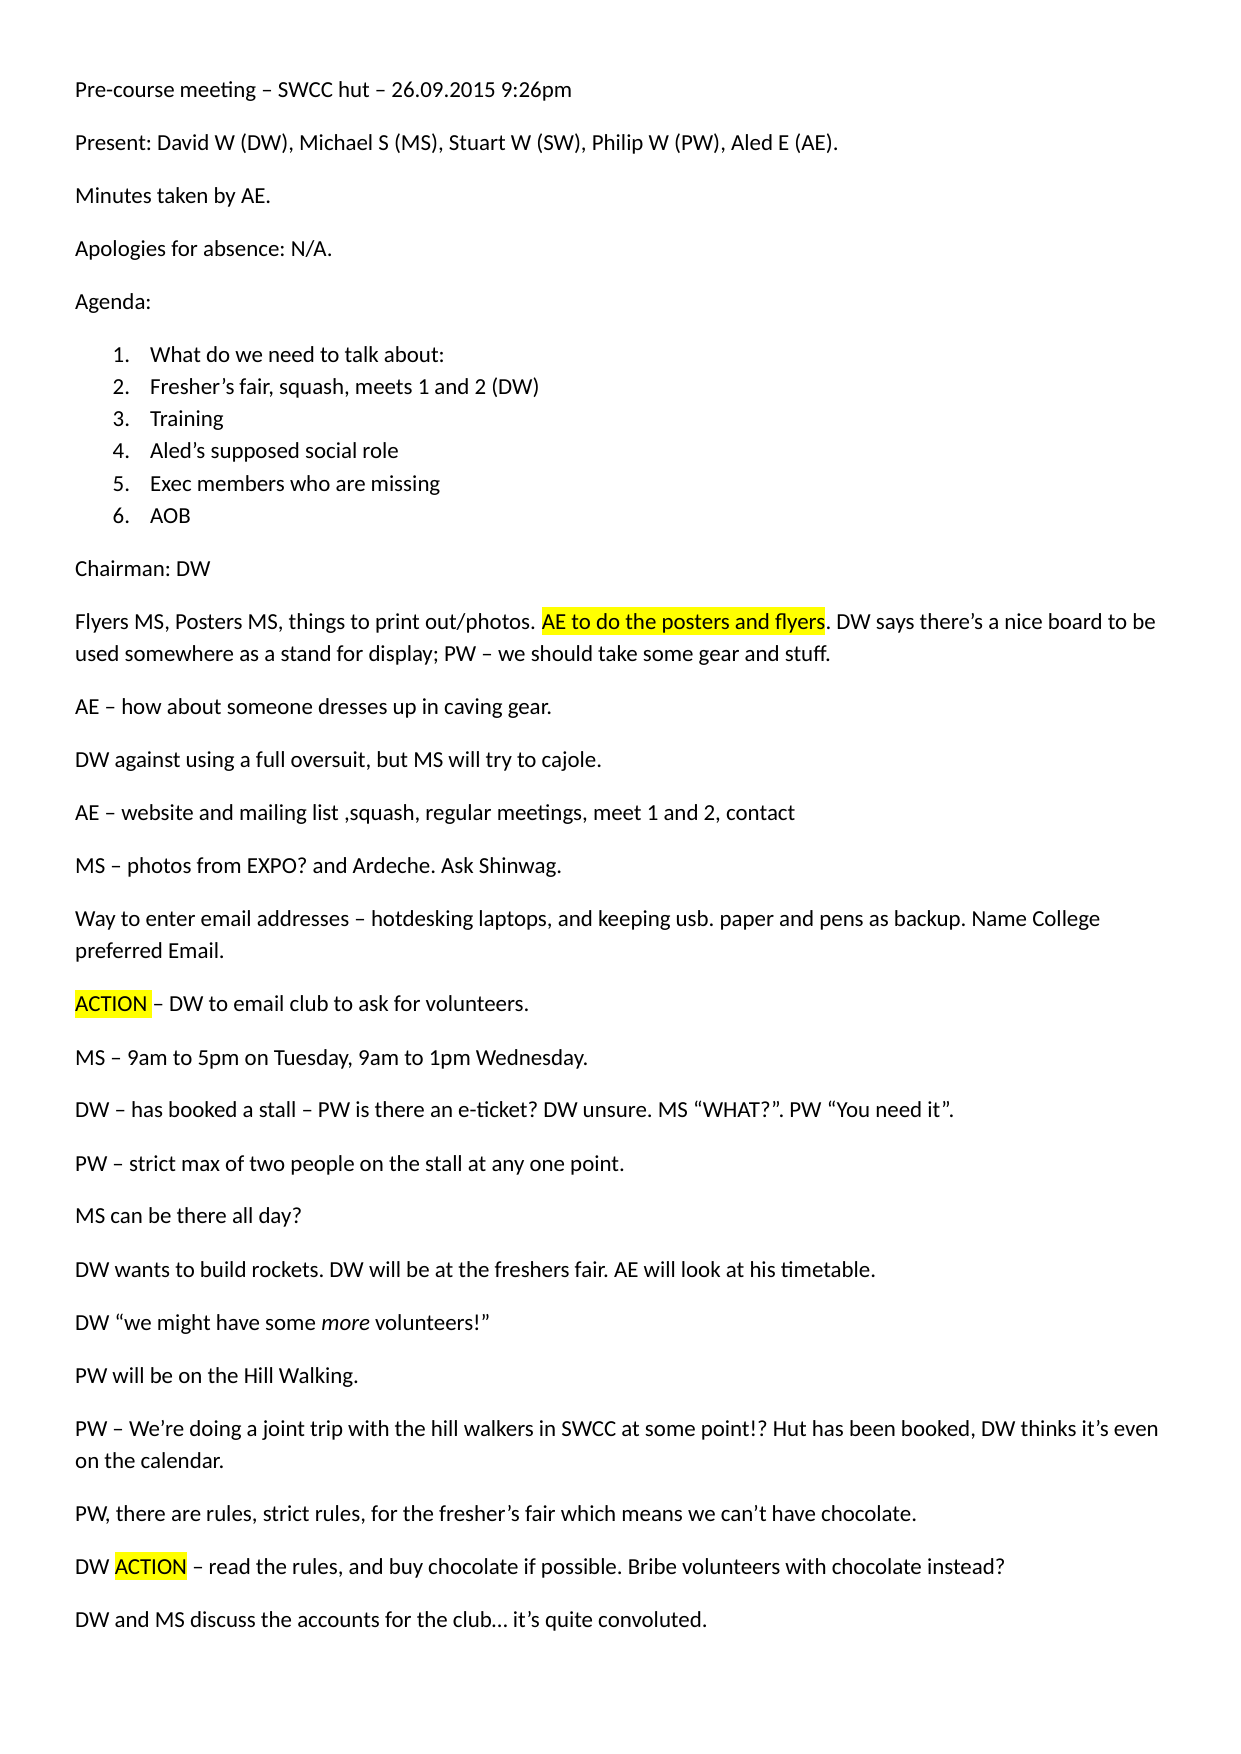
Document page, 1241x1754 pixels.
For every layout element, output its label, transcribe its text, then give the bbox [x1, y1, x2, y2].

text Way to enter email addresses – hotdesking laptops, and keeping usb. paper and pens as backup. Name College preferred Email. [75, 904, 1165, 964]
text Minutes taken by AE. [75, 181, 1165, 209]
text MS – 9am to 5pm on Tuesday, 9am to 1pm Wednesday. [75, 1043, 1165, 1071]
text PW, there are rules, strict rules, for the fresher’s fair which means we can’t have chocolate. [75, 1499, 1165, 1527]
text DW against using a full oversuit, but MS will try to cajole. [75, 745, 1165, 773]
text Flyers MS, Posters MS, things to print out/photos. AE to do the posters and flyers. DW says there’s a nice board to be used somewhere as a stand for display; PW – we should take some gear and stuff. [75, 607, 1165, 667]
text PW – strict max of two people on the stall at any one point. [75, 1149, 1165, 1177]
list Training [112, 404, 1165, 432]
list What do we need to talk about: [112, 340, 1165, 368]
list Aled’s supposed social role [112, 437, 1165, 465]
text Pre-course meeting – SWCC hut – 26.09.2015 9:26pm [75, 75, 1165, 103]
text ACTION – DW to email club to ask for volunteers. [75, 989, 1165, 1018]
text PW will be on the Hill Walking. [75, 1361, 1165, 1389]
text MS – photos from EXPO? and Ardeche. Ask Shinwag. [75, 851, 1165, 879]
text AE – website and mailing list ,squash, regular meetings, meet 1 and 2, contact [75, 798, 1165, 826]
text Agenda: [75, 287, 1165, 315]
text DW “we might have some more volunteers!” [75, 1308, 1165, 1336]
text MS can be there all day? [75, 1202, 1165, 1230]
text DW and MS discuss the accounts for the club… it’s quite convoluted. [75, 1605, 1165, 1633]
text AE – how about someone dresses up in caving gear. [75, 692, 1165, 720]
text DW – has booked a stall – PW is there an e-ticket? DW unsure. MS “WHAT?”. PW “You need it”. [75, 1096, 1165, 1124]
text DW ACTION – read the rules, and buy chocolate if possible. Bribe volunteers with chocolate instead? [75, 1552, 1165, 1580]
text PW – We’re doing a joint trip with the hill walkers in SWCC at some point!? Hut has been booked, DW thinks it’s even on the calendar. [75, 1414, 1165, 1474]
text Chairman: DW [75, 554, 1165, 582]
list Exec members who are missing [112, 469, 1165, 497]
text Present: David W (DW), Michael S (MS), Stuart W (SW), Philip W (PW), Aled E (AE). [75, 128, 1165, 156]
list Fresher’s fair, squash, meets 1 and 2 (DW) [112, 372, 1165, 400]
list AOB [112, 501, 1165, 529]
text DW wants to build rockets. DW will be at the freshers fair. AE will look at his timetable. [75, 1255, 1165, 1283]
text Apologies for absence: N/A. [75, 234, 1165, 262]
